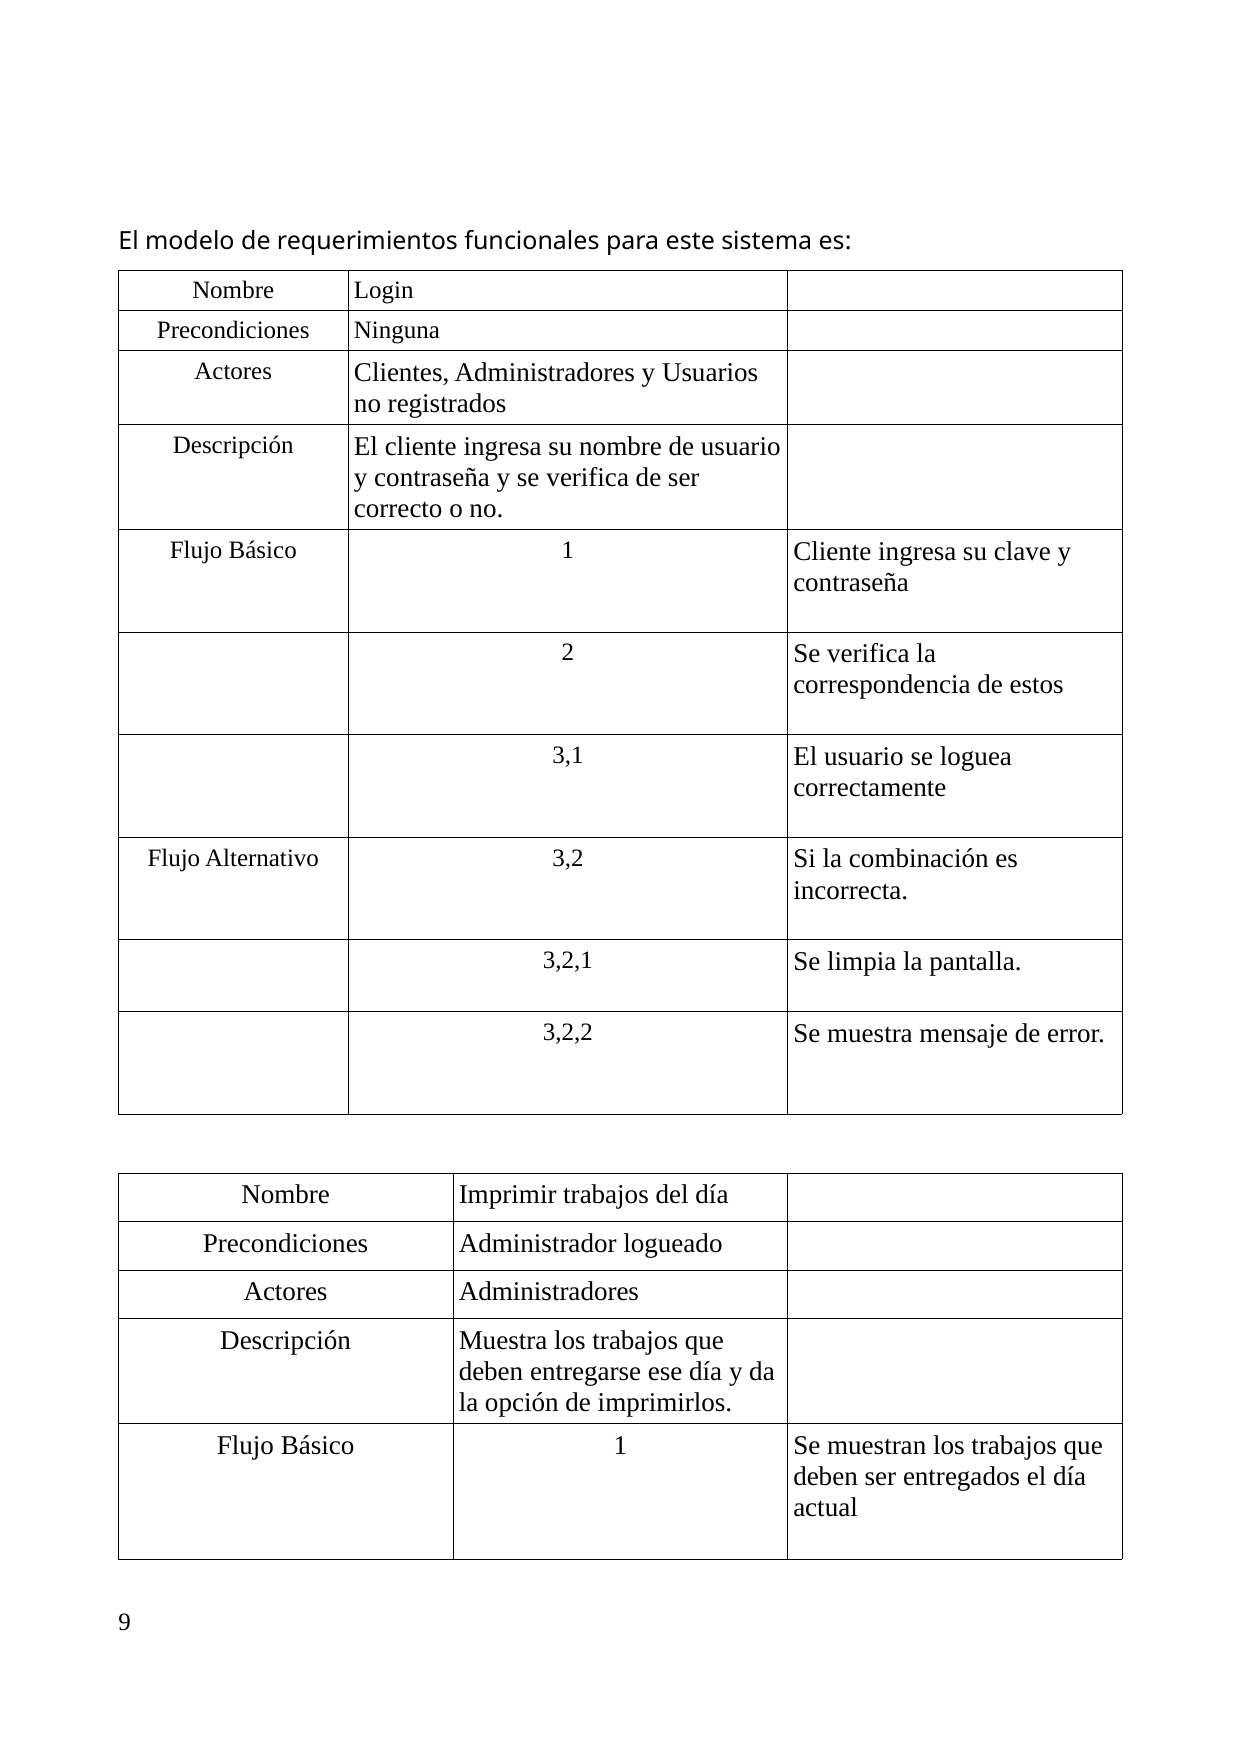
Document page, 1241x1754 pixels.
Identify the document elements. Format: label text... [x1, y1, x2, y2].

table_cell 3,1 [349, 735, 787, 837]
table_cell Se muestra mensaje de error. [788, 1012, 1122, 1113]
table_cell Descripción [119, 425, 348, 529]
table_cell [788, 425, 1122, 529]
table_cell 3,2,1 [349, 940, 787, 1011]
table_cell Se muestran los trabajos que deben ser entregados el día actual [788, 1424, 1122, 1559]
table_header Login [349, 271, 787, 310]
table_cell [119, 940, 348, 1011]
table_cell Precondiciones [119, 1222, 453, 1269]
table_cell 1 [454, 1424, 787, 1559]
table_cell Se verifica la correspondencia de estos [788, 633, 1122, 734]
table_cell Administrador logueado [454, 1222, 787, 1269]
table_cell [119, 1012, 348, 1113]
table_cell [788, 311, 1122, 350]
table_cell [788, 351, 1122, 424]
table_cell 2 [349, 633, 787, 734]
table_cell Clientes, Administradores y Usuarios no registrados [349, 351, 787, 424]
table_cell Descripción [119, 1319, 453, 1423]
table_cell Muestra los trabajos que deben entregarse ese día y da la opción de imprimirlos. [454, 1319, 787, 1423]
table_cell [119, 633, 348, 734]
table_cell Cliente ingresa su clave y contraseña [788, 530, 1122, 632]
table_cell [788, 1222, 1122, 1269]
table_cell 3,2 [349, 838, 787, 939]
table_cell [788, 1319, 1122, 1423]
table_cell Flujo Básico [119, 530, 348, 632]
table_cell Ninguna [349, 311, 787, 350]
table_cell 3,2,2 [349, 1012, 787, 1113]
table_cell Precondiciones [119, 311, 348, 350]
table_cell El usuario se loguea correctamente [788, 735, 1122, 837]
table_header Nombre [119, 1174, 453, 1221]
table_header Imprimir trabajos del día [454, 1174, 787, 1221]
text El modelo de requerimientos funcionales para este sistema es: [118, 223, 1122, 257]
table_cell Flujo Básico [119, 1424, 453, 1559]
table_cell Administradores [454, 1271, 787, 1318]
table_cell [788, 1271, 1122, 1318]
table_cell Flujo Alternativo [119, 838, 348, 939]
table_header Nombre [119, 271, 348, 310]
table_cell Actores [119, 351, 348, 424]
table_cell Se limpia la pantalla. [788, 940, 1122, 1011]
table_cell [119, 735, 348, 837]
table_cell Actores [119, 1271, 453, 1318]
table_header [788, 1174, 1122, 1221]
table_cell 1 [349, 530, 787, 632]
table_header [788, 271, 1122, 310]
table_cell El cliente ingresa su nombre de usuario y contraseña y se verifica de ser correcto o no. [349, 425, 787, 529]
table_cell Si la combinación es incorrecta. [788, 838, 1122, 939]
